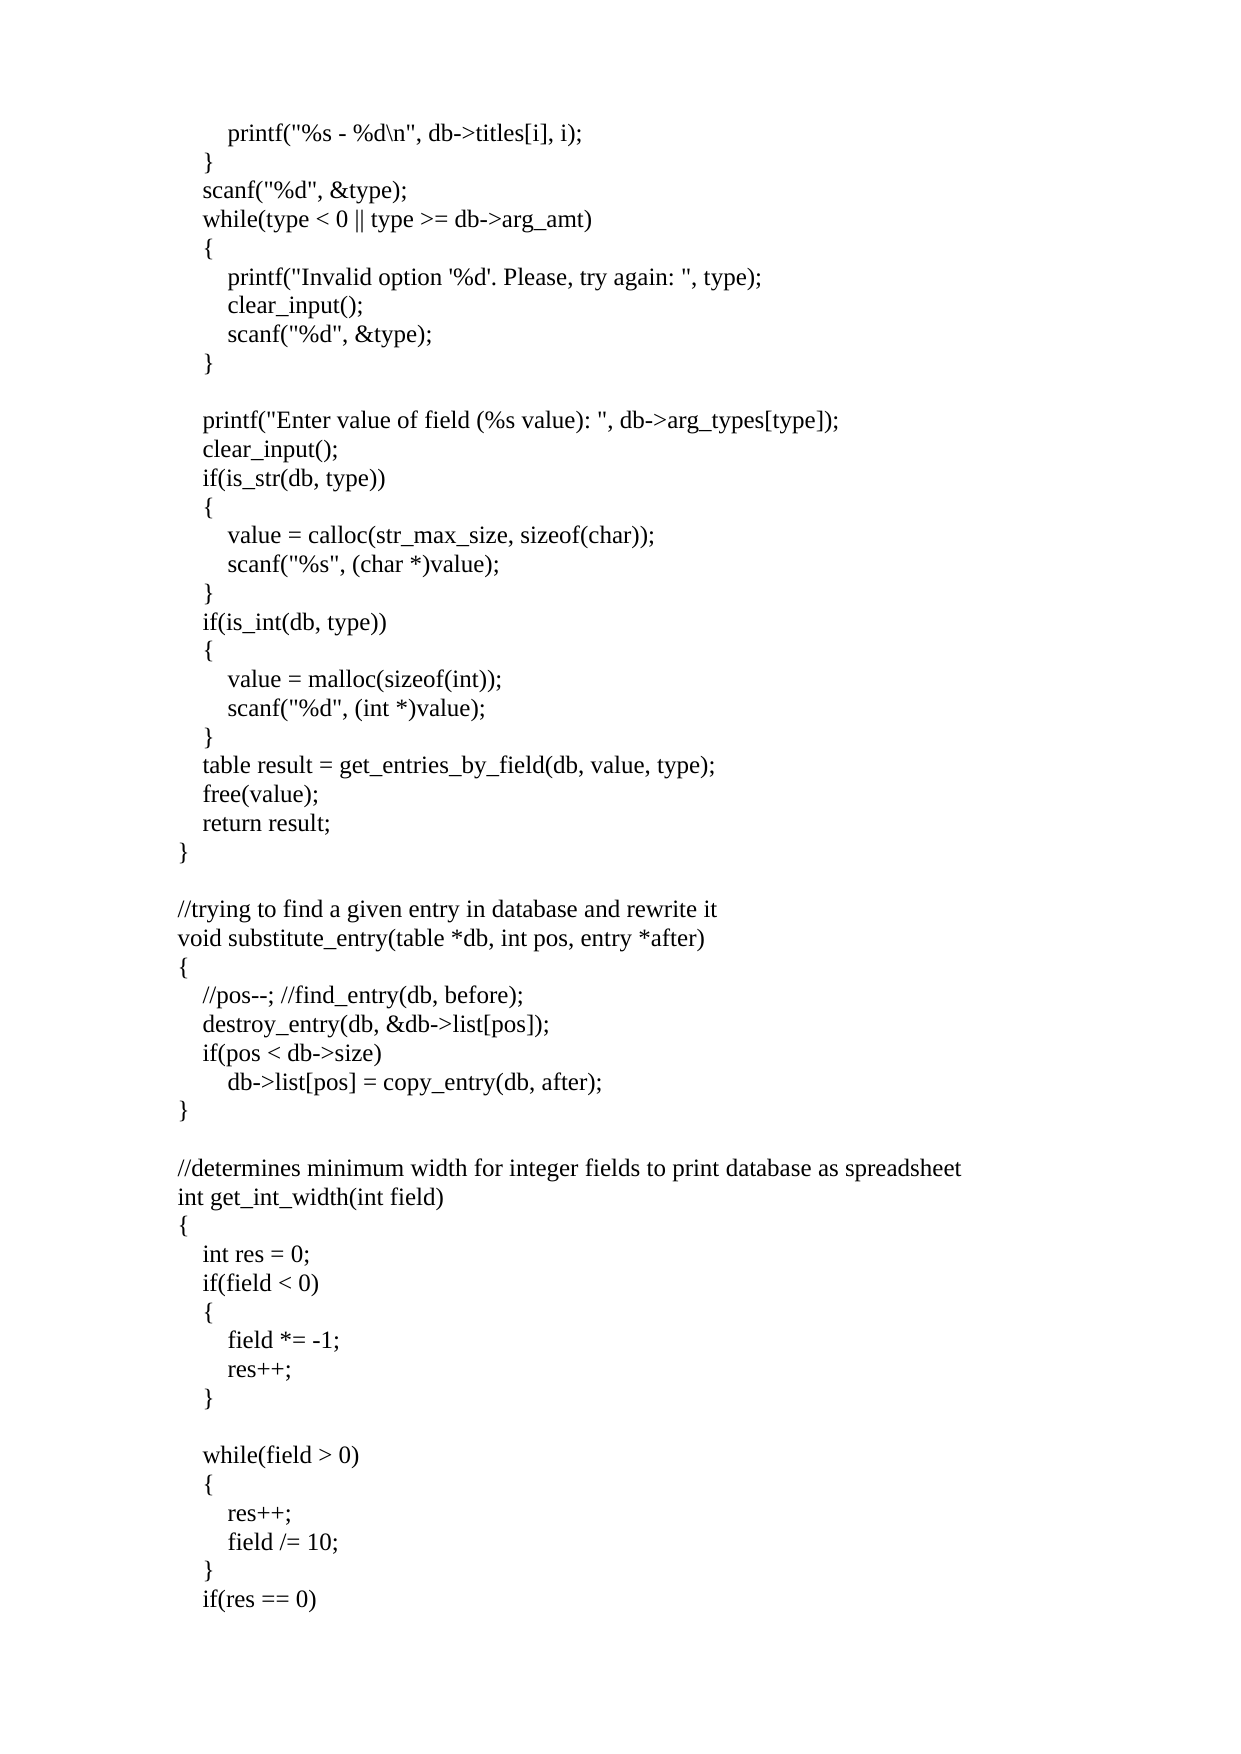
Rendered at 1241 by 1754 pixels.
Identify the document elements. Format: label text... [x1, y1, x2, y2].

text clear_input(); [177, 434, 1152, 463]
text void substitute_entry(table *db, int pos, entry *after) [177, 923, 1152, 952]
text //determines minimum width for integer fields to print database as spreadsheet [177, 1153, 1152, 1182]
text //trying to find a given entry in database and rewrite it [177, 894, 1152, 923]
text //pos--; //find_entry(db, before); [177, 981, 1152, 1009]
text if(pos < db->size) [177, 1038, 1152, 1067]
text res++; [177, 1354, 1152, 1383]
text } [177, 578, 1152, 607]
text { [177, 1297, 1152, 1326]
text scanf("%d", &type); [177, 319, 1152, 348]
text int get_int_width(int field) [177, 1182, 1152, 1211]
text if(is_str(db, type)) [177, 463, 1152, 492]
text scanf("%s", (char *)value); [177, 549, 1152, 578]
text value = calloc(str_max_size, sizeof(char)); [177, 521, 1152, 549]
text int res = 0; [177, 1239, 1152, 1268]
text free(value); [177, 779, 1152, 808]
text } [177, 348, 1152, 377]
text printf("Enter value of field (%s value): ", db->arg_types[type]); [177, 406, 1152, 434]
text res++; [177, 1498, 1152, 1527]
text db->list[pos] = copy_entry(db, after); [177, 1067, 1152, 1096]
text while(type < 0 || type >= db->arg_amt) [177, 204, 1152, 233]
text } [177, 837, 1152, 866]
text table result = get_entries_by_field(db, value, type); [177, 751, 1152, 779]
text { [177, 492, 1152, 521]
text { [177, 1469, 1152, 1498]
text while(field > 0) [177, 1441, 1152, 1469]
text { [177, 233, 1152, 262]
text return result; [177, 808, 1152, 837]
text printf("%s - %d\n", db->titles[i], i); [177, 118, 1152, 147]
text if(res == 0) [177, 1584, 1152, 1613]
text clear_input(); [177, 291, 1152, 319]
text destroy_entry(db, &db->list[pos]); [177, 1009, 1152, 1038]
text printf("Invalid option '%d'. Please, try again: ", type); [177, 262, 1152, 291]
text } [177, 1383, 1152, 1412]
text field *= -1; [177, 1326, 1152, 1354]
text scanf("%d", &type); [177, 176, 1152, 204]
text scanf("%d", (int *)value); [177, 693, 1152, 722]
text { [177, 952, 1152, 981]
text value = malloc(sizeof(int)); [177, 664, 1152, 693]
text } [177, 147, 1152, 176]
text { [177, 1211, 1152, 1239]
text } [177, 1556, 1152, 1584]
text } [177, 1096, 1152, 1124]
text if(is_int(db, type)) [177, 607, 1152, 636]
text { [177, 636, 1152, 664]
text field /= 10; [177, 1527, 1152, 1556]
text } [177, 722, 1152, 751]
text if(field < 0) [177, 1268, 1152, 1297]
